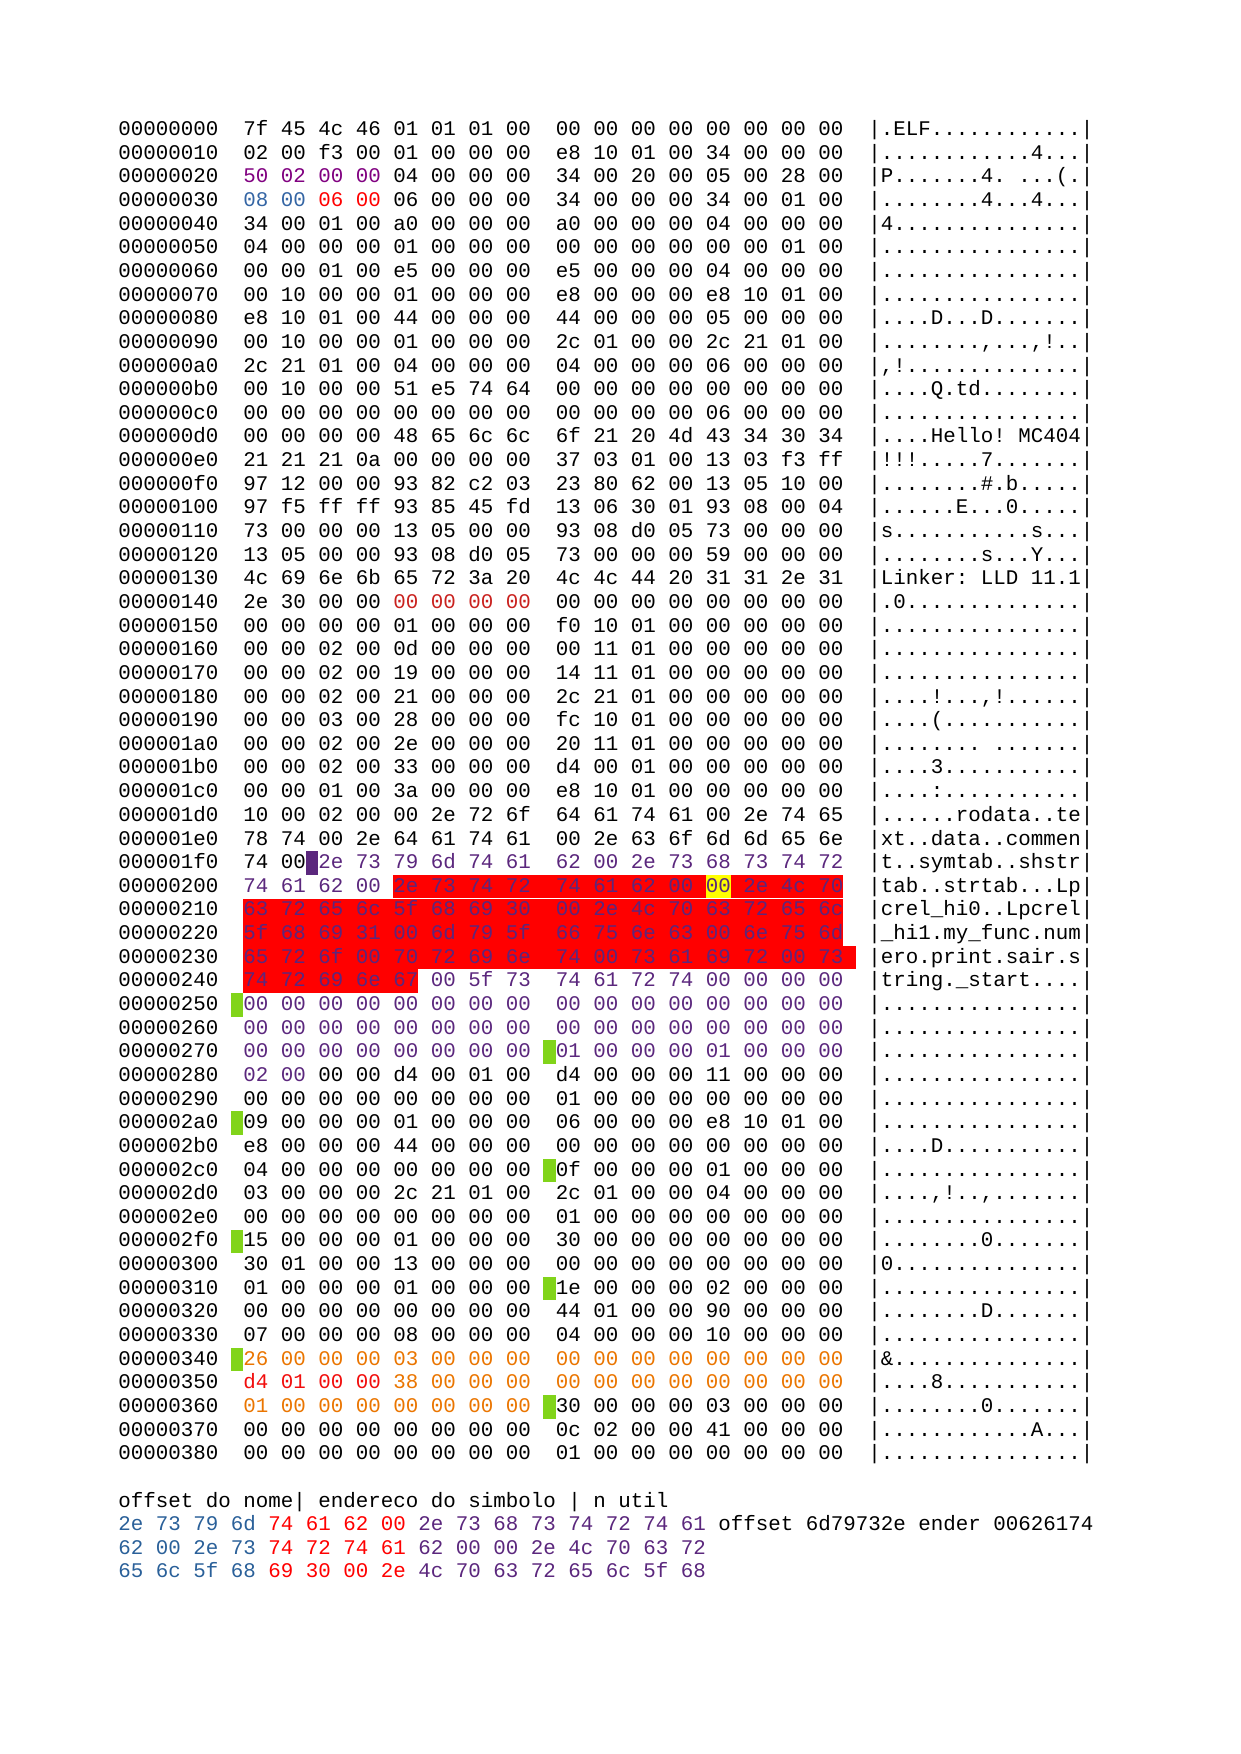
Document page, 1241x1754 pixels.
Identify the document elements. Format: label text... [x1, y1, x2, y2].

text 000002f0 15 00 00 00 01 00 00 00 30 00 00 00 00 00 00 00 |........0.......| [118, 1229, 1122, 1253]
text 000002c0 04 00 00 00 00 00 00 00 0f 00 00 00 01 00 00 00 |................| [118, 1158, 1122, 1182]
text 00000070 00 10 00 00 01 00 00 00 e8 00 00 00 e8 10 01 00 |................| [118, 284, 1122, 307]
text 00000280 02 00 00 00 d4 00 01 00 d4 00 00 00 11 00 00 00 |................| [118, 1064, 1122, 1088]
text 00000050 04 00 00 00 01 00 00 00 00 00 00 00 00 00 01 00 |................| [118, 236, 1122, 260]
text 00000230 65 72 6f 00 70 72 69 6e 74 00 73 61 69 72 00 73 |ero.print.sair.s| [118, 946, 1122, 969]
text 00000250 00 00 00 00 00 00 00 00 00 00 00 00 00 00 00 00 |................| [118, 993, 1122, 1017]
text 00000220 5f 68 69 31 00 6d 79 5f 66 75 6e 63 00 6e 75 6d |_hi1.my_func.num| [118, 922, 1122, 946]
text 00000100 97 f5 ff ff 93 85 45 fd 13 06 30 01 93 08 00 04 |......E...0.....| [118, 496, 1122, 520]
text 2e 73 79 6d 74 61 62 00 2e 73 68 73 74 72 74 61 offset 6d79732e ender 00626174 [118, 1513, 1122, 1537]
text 000001b0 00 00 02 00 33 00 00 00 d4 00 01 00 00 00 00 00 |....3...........| [118, 757, 1122, 780]
text 00000060 00 00 01 00 e5 00 00 00 e5 00 00 00 04 00 00 00 |................| [118, 260, 1122, 284]
text 000002e0 00 00 00 00 00 00 00 00 01 00 00 00 00 00 00 00 |................| [118, 1206, 1122, 1229]
text 00000270 00 00 00 00 00 00 00 00 01 00 00 00 01 00 00 00 |................| [118, 1040, 1122, 1064]
text 000000e0 21 21 21 0a 00 00 00 00 37 03 01 00 13 03 f3 ff |!!!.....7.......| [118, 449, 1122, 473]
text 000002b0 e8 00 00 00 44 00 00 00 00 00 00 00 00 00 00 00 |....D...........| [118, 1135, 1122, 1158]
text 00000150 00 00 00 00 01 00 00 00 f0 10 01 00 00 00 00 00 |................| [118, 615, 1122, 638]
text 00000260 00 00 00 00 00 00 00 00 00 00 00 00 00 00 00 00 |................| [118, 1017, 1122, 1040]
text 00000010 02 00 f3 00 01 00 00 00 e8 10 01 00 34 00 00 00 |............4...| [118, 142, 1122, 165]
text 000002a0 09 00 00 00 01 00 00 00 06 00 00 00 e8 10 01 00 |................| [118, 1111, 1122, 1135]
text 00000040 34 00 01 00 a0 00 00 00 a0 00 00 00 04 00 00 00 |4...............| [118, 213, 1122, 236]
text 000001c0 00 00 01 00 3a 00 00 00 e8 10 01 00 00 00 00 00 |....:...........| [118, 780, 1122, 804]
text 00000190 00 00 03 00 28 00 00 00 fc 10 01 00 00 00 00 00 |....(...........| [118, 709, 1122, 733]
text 00000340 26 00 00 00 03 00 00 00 00 00 00 00 00 00 00 00 |&...............| [118, 1348, 1122, 1371]
text 00000330 07 00 00 00 08 00 00 00 04 00 00 00 10 00 00 00 |................| [118, 1324, 1122, 1348]
text 00000380 00 00 00 00 00 00 00 00 01 00 00 00 00 00 00 00 |................| [118, 1442, 1122, 1466]
text 00000360 01 00 00 00 00 00 00 00 30 00 00 00 03 00 00 00 |........0.......| [118, 1395, 1122, 1419]
text 00000090 00 10 00 00 01 00 00 00 2c 01 00 00 2c 21 01 00 |........,...,!..| [118, 331, 1122, 354]
text 000000d0 00 00 00 00 48 65 6c 6c 6f 21 20 4d 43 34 30 34 |....Hello! MC404| [118, 426, 1122, 449]
text 00000160 00 00 02 00 0d 00 00 00 00 11 01 00 00 00 00 00 |................| [118, 638, 1122, 662]
text 000001f0 74 00 2e 73 79 6d 74 61 62 00 2e 73 68 73 74 72 |t..symtab..shstr| [118, 851, 1122, 875]
text 00000320 00 00 00 00 00 00 00 00 44 01 00 00 90 00 00 00 |........D.......| [118, 1300, 1122, 1324]
text 00000140 2e 30 00 00 00 00 00 00 00 00 00 00 00 00 00 00 |.0..............| [118, 591, 1122, 615]
text 00000350 d4 01 00 00 38 00 00 00 00 00 00 00 00 00 00 00 |....8...........| [118, 1371, 1122, 1395]
text 00000310 01 00 00 00 01 00 00 00 1e 00 00 00 02 00 00 00 |................| [118, 1277, 1122, 1300]
text 000001a0 00 00 02 00 2e 00 00 00 20 11 01 00 00 00 00 00 |........ .......| [118, 733, 1122, 757]
text 00000290 00 00 00 00 00 00 00 00 01 00 00 00 00 00 00 00 |................| [118, 1088, 1122, 1111]
text 000000f0 97 12 00 00 93 82 c2 03 23 80 62 00 13 05 10 00 |........#.b.....| [118, 473, 1122, 496]
text 000001e0 78 74 00 2e 64 61 74 61 00 2e 63 6f 6d 6d 65 6e |xt..data..commen| [118, 827, 1122, 851]
text 00000020 50 02 00 00 04 00 00 00 34 00 20 00 05 00 28 00 |P.......4. ...(.| [118, 165, 1122, 189]
text 00000180 00 00 02 00 21 00 00 00 2c 21 01 00 00 00 00 00 |....!...,!......| [118, 686, 1122, 709]
text 00000130 4c 69 6e 6b 65 72 3a 20 4c 4c 44 20 31 31 2e 31 |Linker: LLD 11.1| [118, 567, 1122, 591]
text offset do nome| endereco do simbolo | n util [118, 1489, 1122, 1513]
text 00000240 74 72 69 6e 67 00 5f 73 74 61 72 74 00 00 00 00 |tring._start....| [118, 969, 1122, 993]
text 000002d0 03 00 00 00 2c 21 01 00 2c 01 00 00 04 00 00 00 |....,!..,.......| [118, 1182, 1122, 1206]
text 00000370 00 00 00 00 00 00 00 00 0c 02 00 00 41 00 00 00 |............A...| [118, 1419, 1122, 1442]
text 00000200 74 61 62 00 2e 73 74 72 74 61 62 00 00 2e 4c 70 |tab..strtab...Lp| [118, 875, 1122, 898]
text 00000170 00 00 02 00 19 00 00 00 14 11 01 00 00 00 00 00 |................| [118, 662, 1122, 686]
text 00000030 08 00 06 00 06 00 00 00 34 00 00 00 34 00 01 00 |........4...4...| [118, 189, 1122, 213]
text 00000080 e8 10 01 00 44 00 00 00 44 00 00 00 05 00 00 00 |....D...D.......| [118, 307, 1122, 331]
text 000000b0 00 10 00 00 51 e5 74 64 00 00 00 00 00 00 00 00 |....Q.td........| [118, 378, 1122, 402]
text 000000a0 2c 21 01 00 04 00 00 00 04 00 00 00 06 00 00 00 |,!..............| [118, 354, 1122, 378]
text 00000120 13 05 00 00 93 08 d0 05 73 00 00 00 59 00 00 00 |........s...Y...| [118, 544, 1122, 567]
text 00000300 30 01 00 00 13 00 00 00 00 00 00 00 00 00 00 00 |0...............| [118, 1253, 1122, 1277]
text 00000110 73 00 00 00 13 05 00 00 93 08 d0 05 73 00 00 00 |s...........s...| [118, 520, 1122, 544]
text 62 00 2e 73 74 72 74 61 62 00 00 2e 4c 70 63 72 [118, 1537, 1122, 1561]
text 000001d0 10 00 02 00 00 2e 72 6f 64 61 74 61 00 2e 74 65 |......rodata..te| [118, 804, 1122, 827]
text 00000210 63 72 65 6c 5f 68 69 30 00 2e 4c 70 63 72 65 6c |crel_hi0..Lpcrel| [118, 898, 1122, 922]
text 65 6c 5f 68 69 30 00 2e 4c 70 63 72 65 6c 5f 68 [118, 1561, 1122, 1584]
text 00000000 7f 45 4c 46 01 01 01 00 00 00 00 00 00 00 00 00 |.ELF............| [118, 118, 1122, 142]
text 000000c0 00 00 00 00 00 00 00 00 00 00 00 00 06 00 00 00 |................| [118, 402, 1122, 426]
